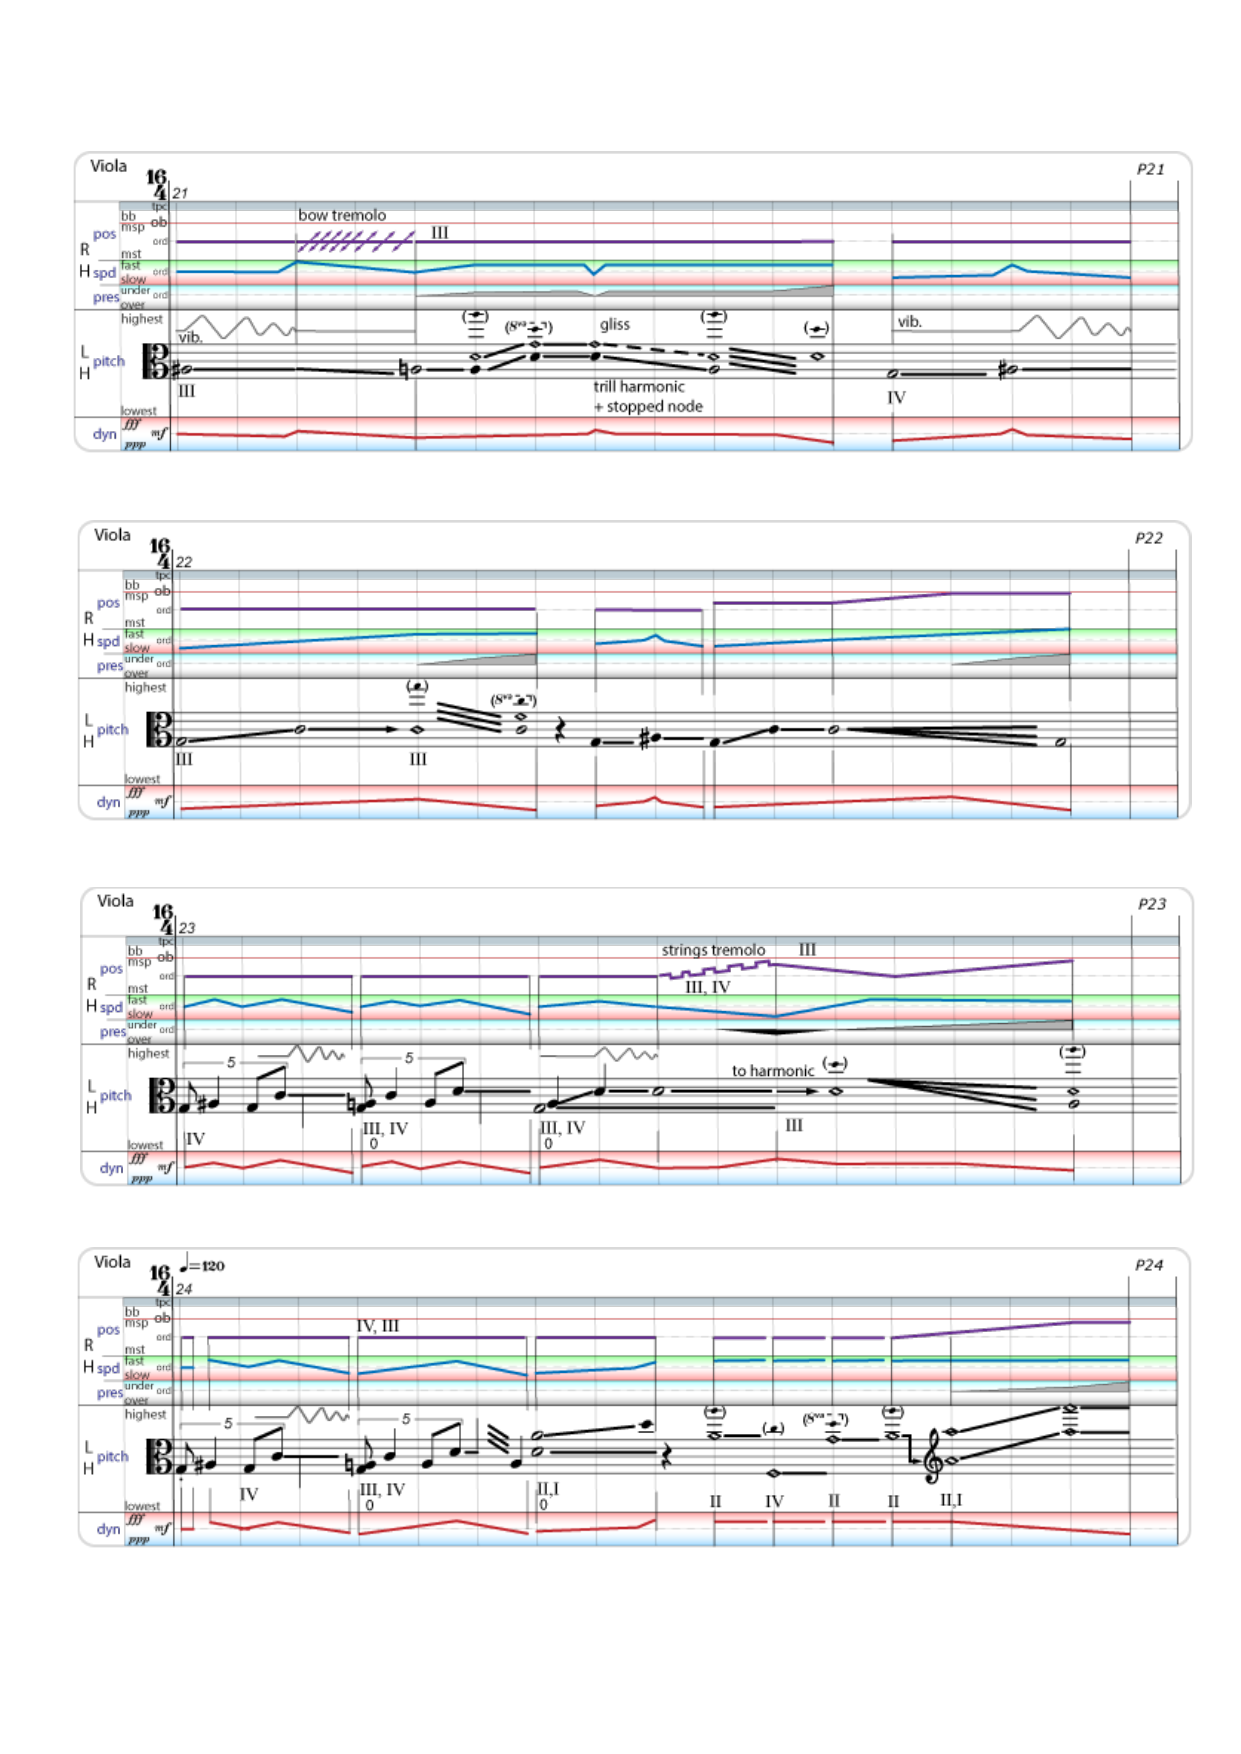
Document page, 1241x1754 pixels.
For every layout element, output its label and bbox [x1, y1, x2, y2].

picture [73, 151, 1194, 466]
picture [80, 887, 1195, 1200]
picture [77, 520, 1192, 834]
picture [77, 1247, 1192, 1561]
